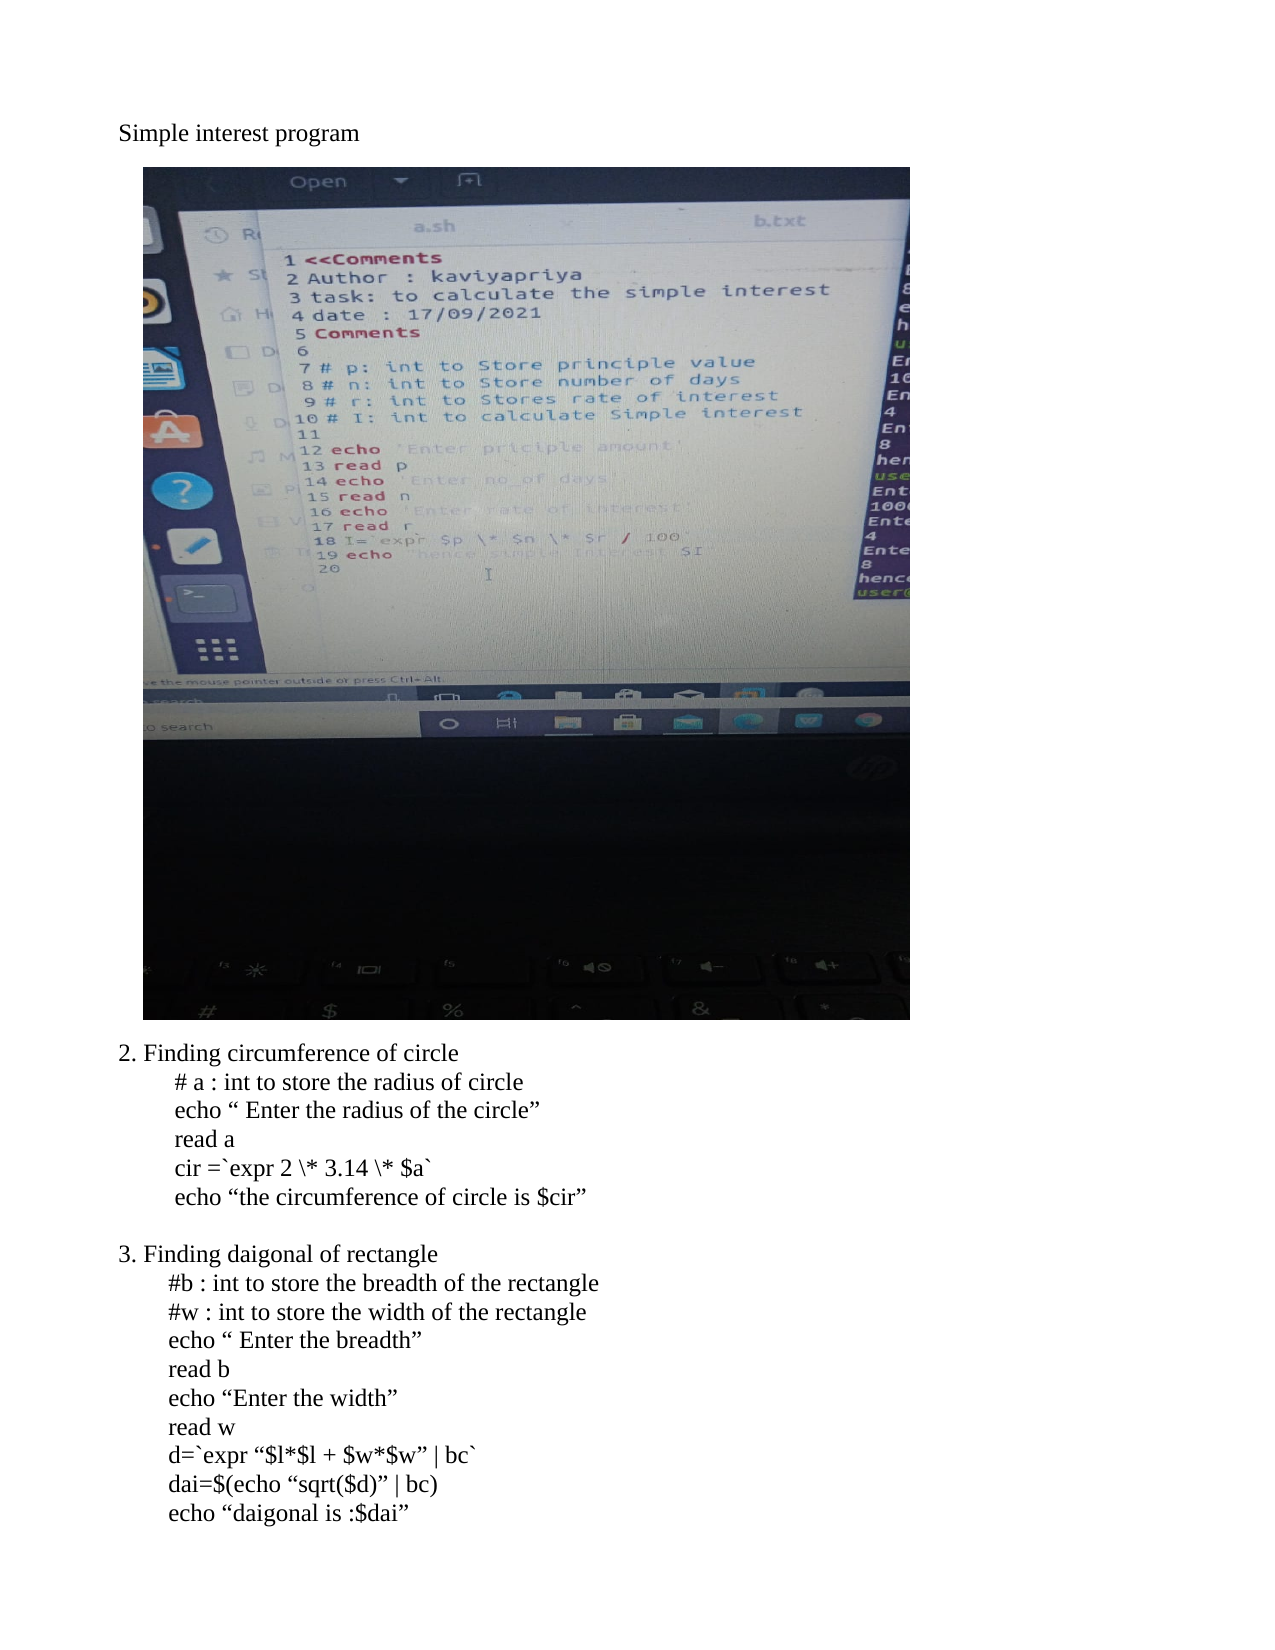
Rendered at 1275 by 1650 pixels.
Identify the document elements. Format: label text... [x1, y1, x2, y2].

text cir =`expr 2 \* 3.14 \* $a` [118, 1153, 1157, 1182]
text Simple interest program [118, 118, 1157, 147]
text echo “daigonal is :$dai” [118, 1498, 1157, 1527]
text read w [118, 1412, 1157, 1441]
text dai=$(echo “sqrt($d)” | bc) [118, 1469, 1157, 1498]
text echo “Enter the width” [118, 1383, 1157, 1412]
text read a [118, 1124, 1157, 1153]
text 2. Finding circumference of circle [118, 1038, 1157, 1067]
text echo “ Enter the radius of the circle” [118, 1096, 1157, 1124]
picture [143, 167, 910, 1020]
text #w : int to store the width of the rectangle [118, 1297, 1157, 1326]
text read b [118, 1354, 1157, 1383]
text 3. Finding daigonal of rectangle [118, 1239, 1157, 1268]
text echo “the circumference of circle is $cir” [118, 1182, 1157, 1211]
text # a : int to store the radius of circle [118, 1067, 1157, 1096]
text #b : int to store the breadth of the rectangle [118, 1268, 1157, 1297]
text d=`expr “$l*$l + $w*$w” | bc` [118, 1441, 1157, 1469]
text echo “ Enter the breadth” [118, 1326, 1157, 1354]
